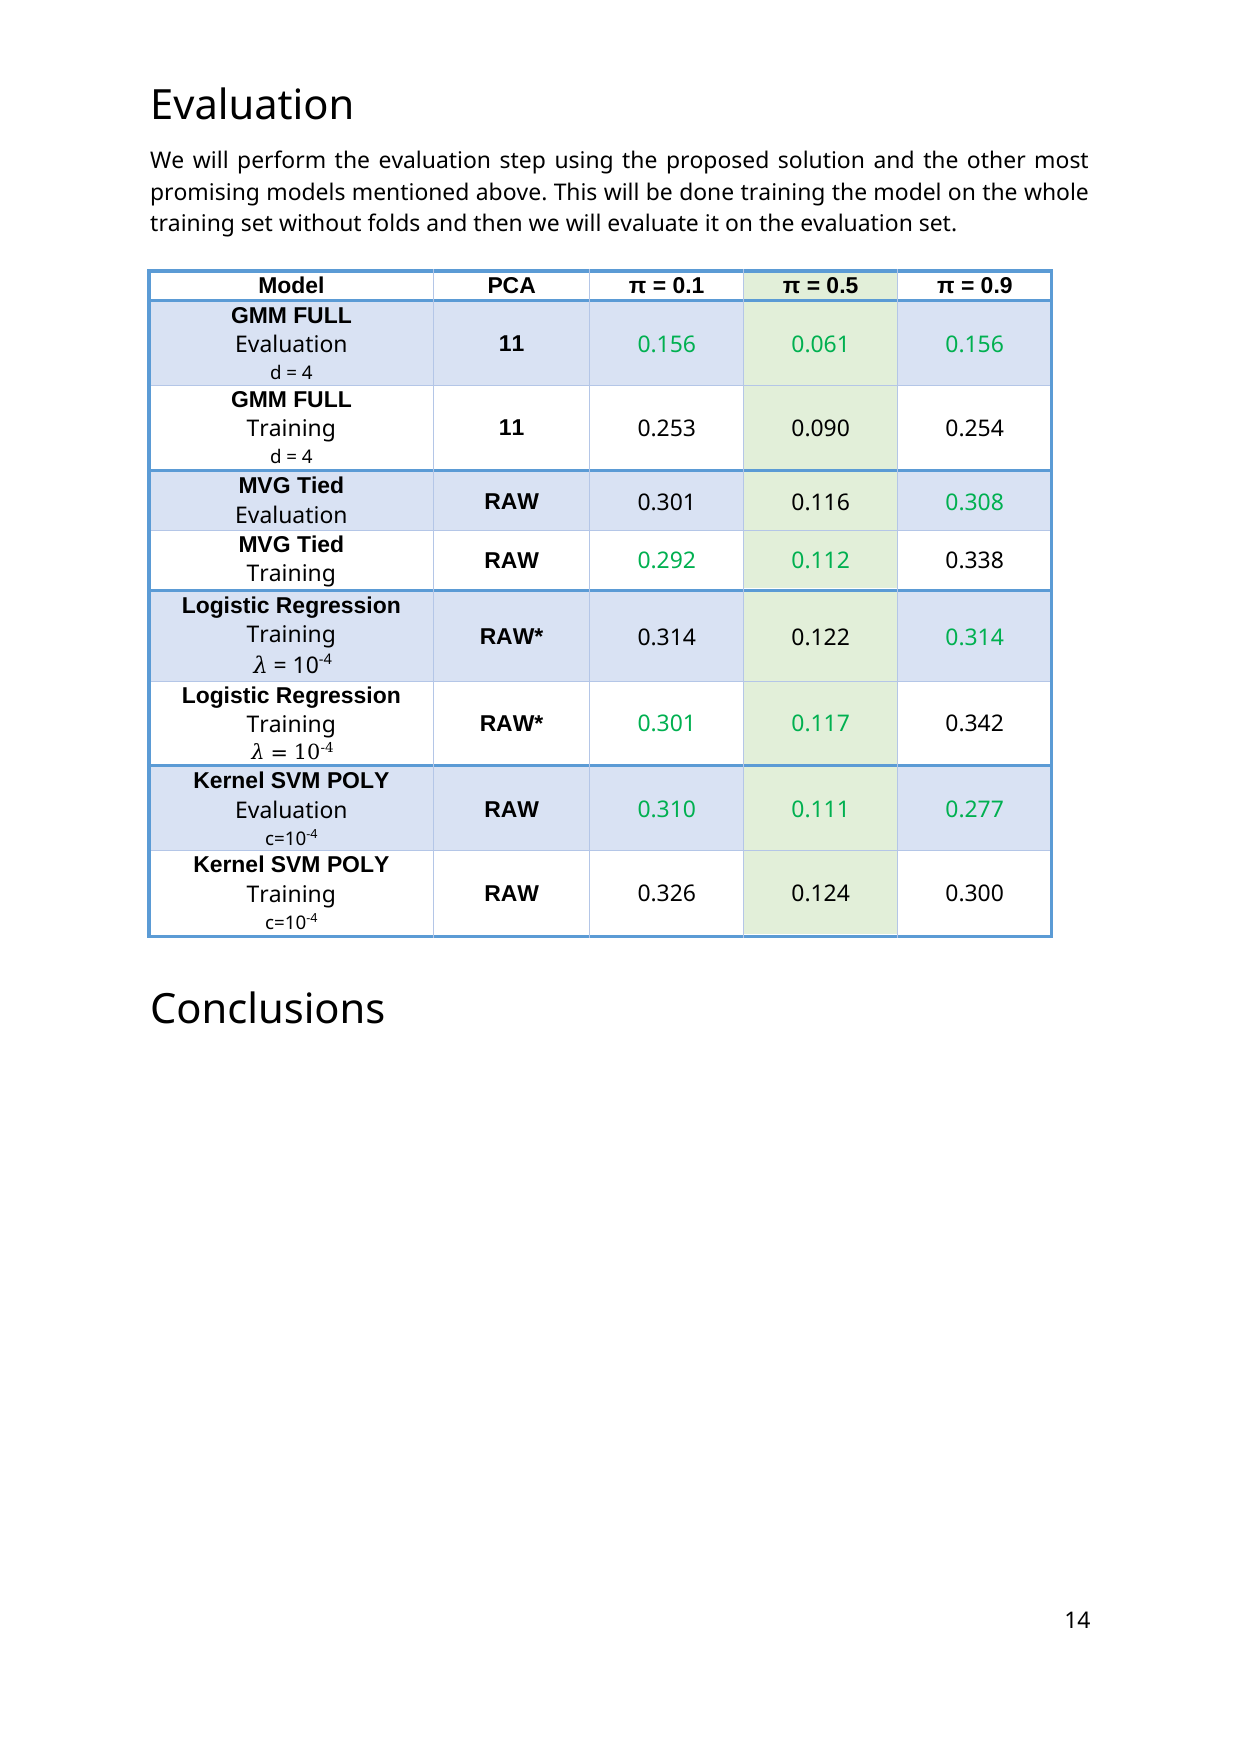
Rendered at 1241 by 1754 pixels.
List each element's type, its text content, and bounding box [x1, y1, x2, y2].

table_cell 0.300 [898, 851, 1050, 934]
subtitle Evaluation [150, 75, 1090, 132]
table_cell Logistic Regression Training 𝜆 = 10-4 [151, 592, 433, 681]
subtitle Conclusions [150, 979, 1090, 1036]
text We will perform the evaluation step using the proposed solution and the other most promising models mentioned above. This will be done training the model on the whole training set without folds and then we will evaluate it on the evaluation set. [150, 144, 1090, 238]
table_cell 0.277 [898, 767, 1050, 850]
table_cell 0.253 [590, 386, 743, 469]
table_cell 0.090 [744, 386, 897, 469]
table_cell Kernel SVM POLY Training c=10-4 [151, 851, 433, 934]
table_cell MVG Tied Training [151, 531, 433, 588]
table_cell 0.124 [744, 851, 897, 934]
table_cell 0.111 [744, 767, 897, 850]
table_cell 0.338 [898, 531, 1050, 588]
table_cell 0.342 [898, 682, 1050, 764]
table_cell RAW [434, 472, 589, 530]
table_cell 0.310 [590, 767, 743, 850]
table_cell 0.301 [590, 472, 743, 530]
table_cell 0.116 [744, 472, 897, 530]
table_header π = 0.9 [898, 273, 1050, 299]
table_header PCA [434, 273, 589, 299]
table_cell 0.314 [590, 592, 743, 681]
table_cell 0.156 [898, 302, 1050, 385]
table_cell 0.117 [744, 682, 897, 764]
table_cell 0.314 [898, 592, 1050, 681]
table_header π = 0.5 [744, 273, 897, 299]
table_cell RAW [434, 767, 589, 850]
table_cell 11 [434, 386, 589, 469]
table_cell 0.061 [744, 302, 897, 385]
table_cell GMM FULL Evaluation d = 4 [151, 302, 433, 385]
table_cell RAW [434, 531, 589, 588]
table_cell 0.254 [898, 386, 1050, 469]
table_cell RAW* [434, 682, 589, 764]
table_cell 0.156 [590, 302, 743, 385]
table_cell RAW [434, 851, 589, 934]
table_cell 0.122 [744, 592, 897, 681]
table_header Model [151, 273, 433, 299]
table_header π = 0.1 [590, 273, 743, 299]
table_cell MVG Tied Evaluation [151, 472, 433, 530]
table_cell Logistic Regression Training 𝜆 = 10-4 [151, 682, 433, 764]
table_cell 0.301 [590, 682, 743, 764]
table_cell 0.292 [590, 531, 743, 588]
table_cell 11 [434, 302, 589, 385]
table_cell GMM FULL Training d = 4 [151, 386, 433, 469]
table_cell 0.112 [744, 531, 897, 588]
table_cell Kernel SVM POLY Evaluation c=10-4 [151, 767, 433, 850]
table_cell 0.308 [898, 472, 1050, 530]
table_cell RAW* [434, 592, 589, 681]
table_cell 0.326 [590, 851, 743, 934]
